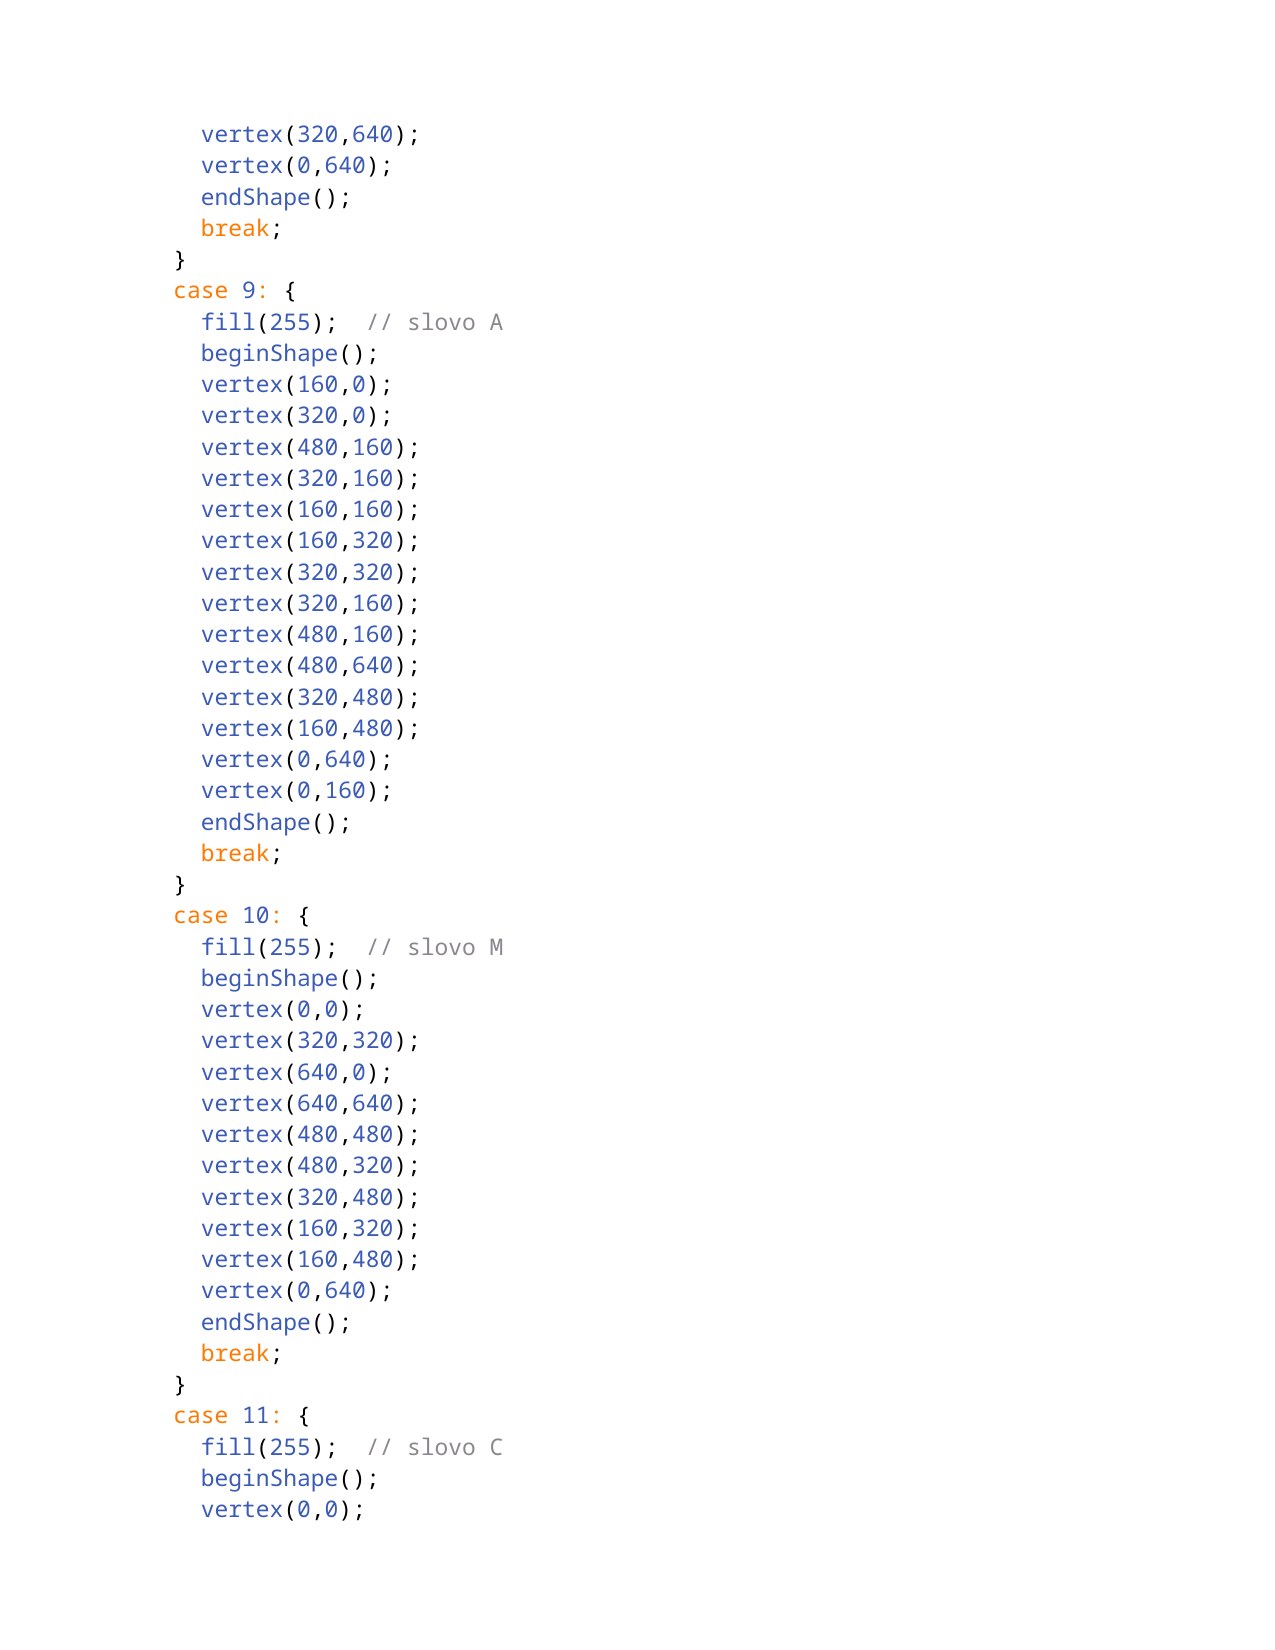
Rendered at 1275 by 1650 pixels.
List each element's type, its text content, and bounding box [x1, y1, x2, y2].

text vertex(480,160); [118, 618, 1157, 649]
text vertex(160,320); [118, 1212, 1157, 1243]
text case 9: { [118, 274, 1157, 306]
text vertex(640,640); [118, 1087, 1157, 1118]
text } [118, 1368, 1157, 1399]
text vertex(0,640); [118, 1274, 1157, 1306]
text vertex(320,0); [118, 399, 1157, 431]
text endShape(); [118, 181, 1157, 212]
text } [118, 243, 1157, 274]
text vertex(0,0); [118, 1493, 1157, 1524]
text vertex(320,160); [118, 462, 1157, 493]
text vertex(160,480); [118, 712, 1157, 743]
text vertex(320,320); [118, 556, 1157, 587]
text } [118, 868, 1157, 899]
text vertex(0,640); [118, 743, 1157, 774]
text vertex(480,640); [118, 649, 1157, 681]
text vertex(480,320); [118, 1149, 1157, 1181]
text vertex(0,640); [118, 149, 1157, 181]
text vertex(0,0); [118, 993, 1157, 1024]
text vertex(480,160); [118, 431, 1157, 462]
text vertex(0,160); [118, 774, 1157, 806]
text vertex(160,0); [118, 368, 1157, 399]
text endShape(); [118, 1306, 1157, 1337]
text fill(255); // slovo A [118, 306, 1157, 337]
text beginShape(); [118, 337, 1157, 368]
text fill(255); // slovo M [118, 931, 1157, 962]
text case 10: { [118, 899, 1157, 931]
text vertex(320,320); [118, 1024, 1157, 1056]
text vertex(160,320); [118, 524, 1157, 556]
text vertex(320,160); [118, 587, 1157, 618]
text vertex(320,480); [118, 681, 1157, 712]
text break; [118, 1337, 1157, 1368]
text vertex(320,640); [118, 118, 1157, 149]
text vertex(160,480); [118, 1243, 1157, 1274]
text break; [118, 837, 1157, 868]
text vertex(640,0); [118, 1056, 1157, 1087]
text fill(255); // slovo C [118, 1431, 1157, 1462]
text vertex(320,480); [118, 1181, 1157, 1212]
text vertex(160,160); [118, 493, 1157, 524]
text endShape(); [118, 806, 1157, 837]
text break; [118, 212, 1157, 243]
text case 11: { [118, 1399, 1157, 1431]
text beginShape(); [118, 962, 1157, 993]
text vertex(480,480); [118, 1118, 1157, 1149]
text beginShape(); [118, 1462, 1157, 1493]
